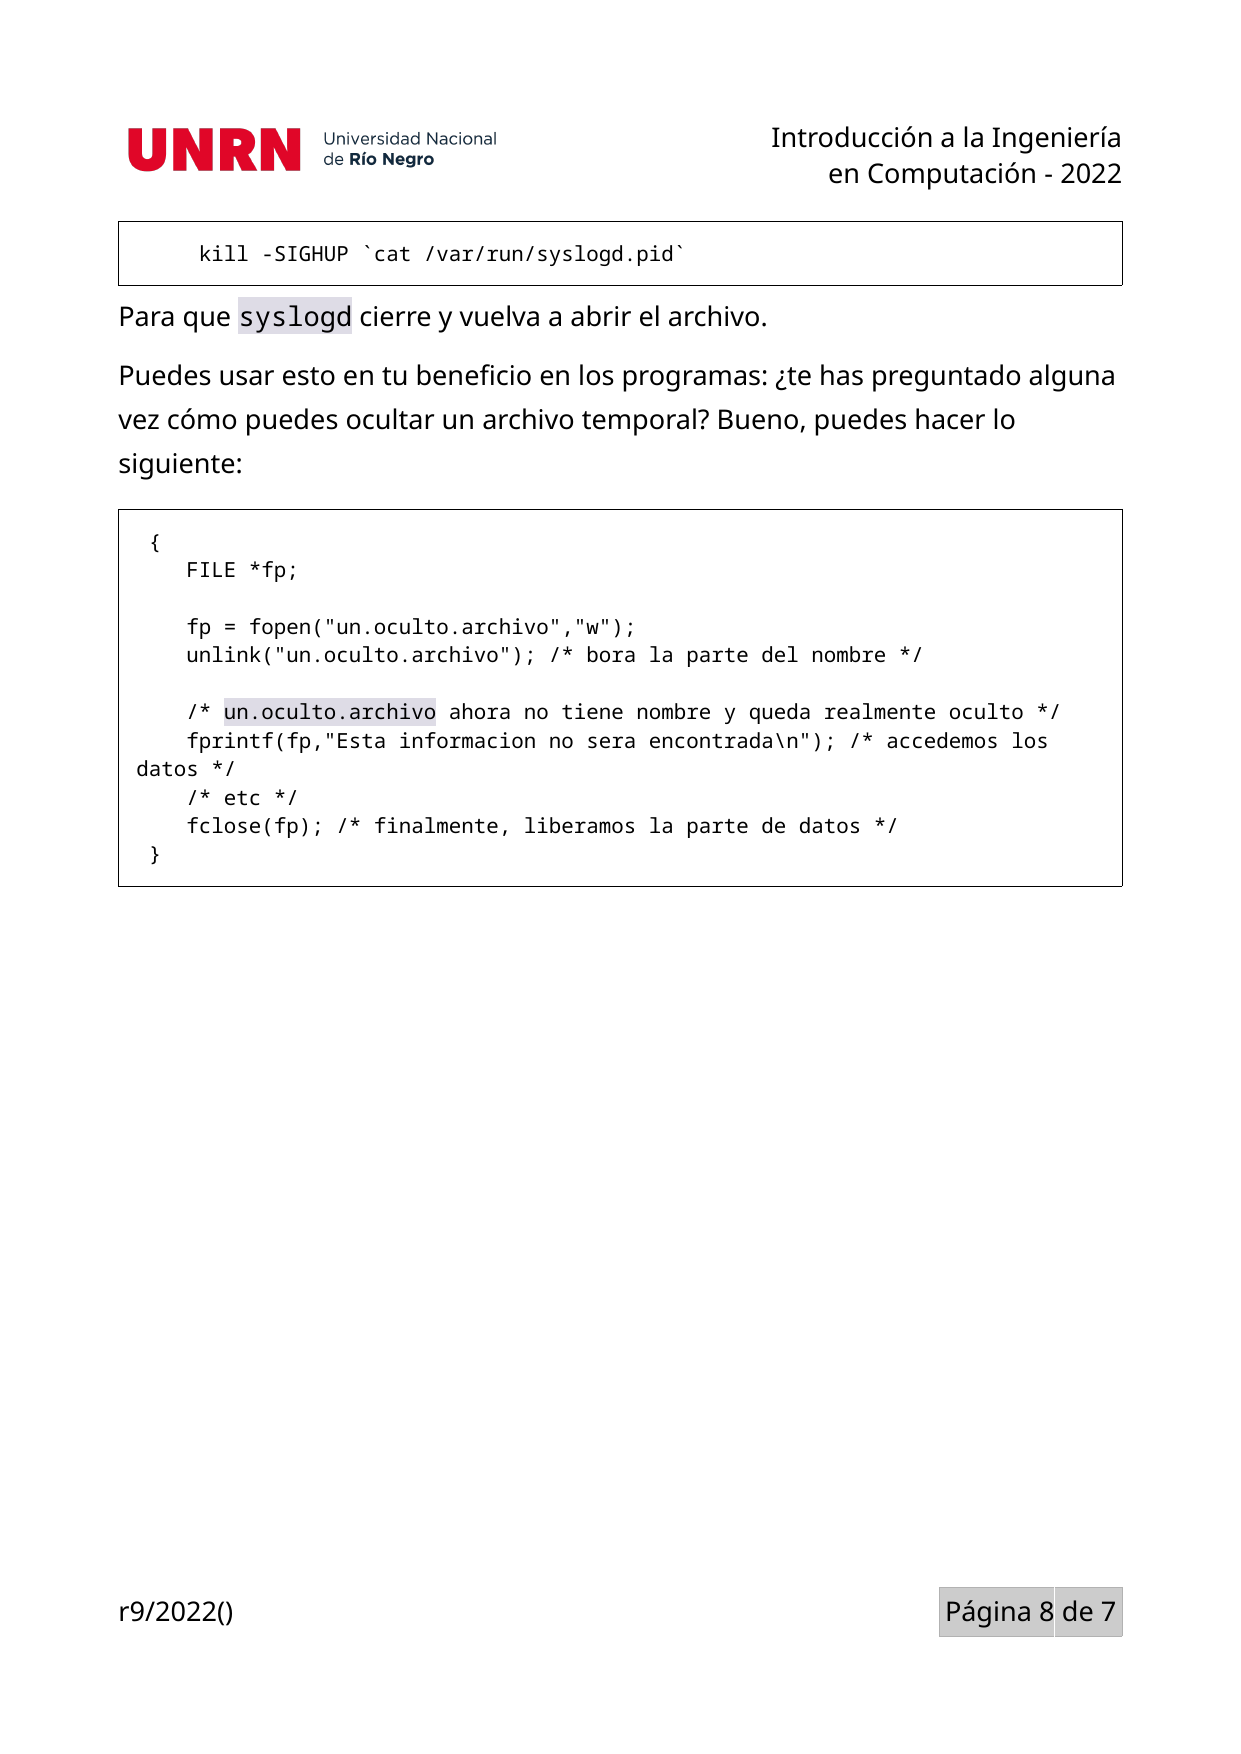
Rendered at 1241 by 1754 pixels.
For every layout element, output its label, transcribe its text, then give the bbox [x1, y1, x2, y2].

text Para que syslogd cierre y vuelva a abrir el archivo. [352, 297, 1122, 334]
text /* un.oculto.archivo ahora no tiene nombre y queda realmente oculto */ [119, 679, 1122, 708]
text /* etc */ [119, 765, 1122, 793]
text Puedes usar esto en tu beneficio en los programas: ¿te has preguntado alguna vez cómo puedes ocultar un archivo temporal? Bueno, puedes hacer lo siguiente: [118, 356, 1122, 481]
picture [118, 118, 505, 180]
text FILE *fp; [119, 537, 1122, 584]
text fprintf(fp,"Esta informacion no sera encontrada\n"); /* accedemos los datos */ [119, 708, 1122, 765]
text fclose(fp); /* finalmente, liberamos la parte de datos */ [119, 793, 1122, 822]
text { [119, 510, 1122, 537]
text unlink("un.oculto.archivo"); /* bora la parte del nombre */ [119, 623, 1122, 669]
text Para que syslogd cierre y vuelva a abrir el archivo. [118, 297, 238, 334]
text fp = fopen("un.oculto.archivo","w"); [119, 594, 1122, 623]
text kill -SIGHUP `cat /var/run/syslogd.pid` [119, 222, 1122, 285]
text } [119, 822, 1122, 886]
